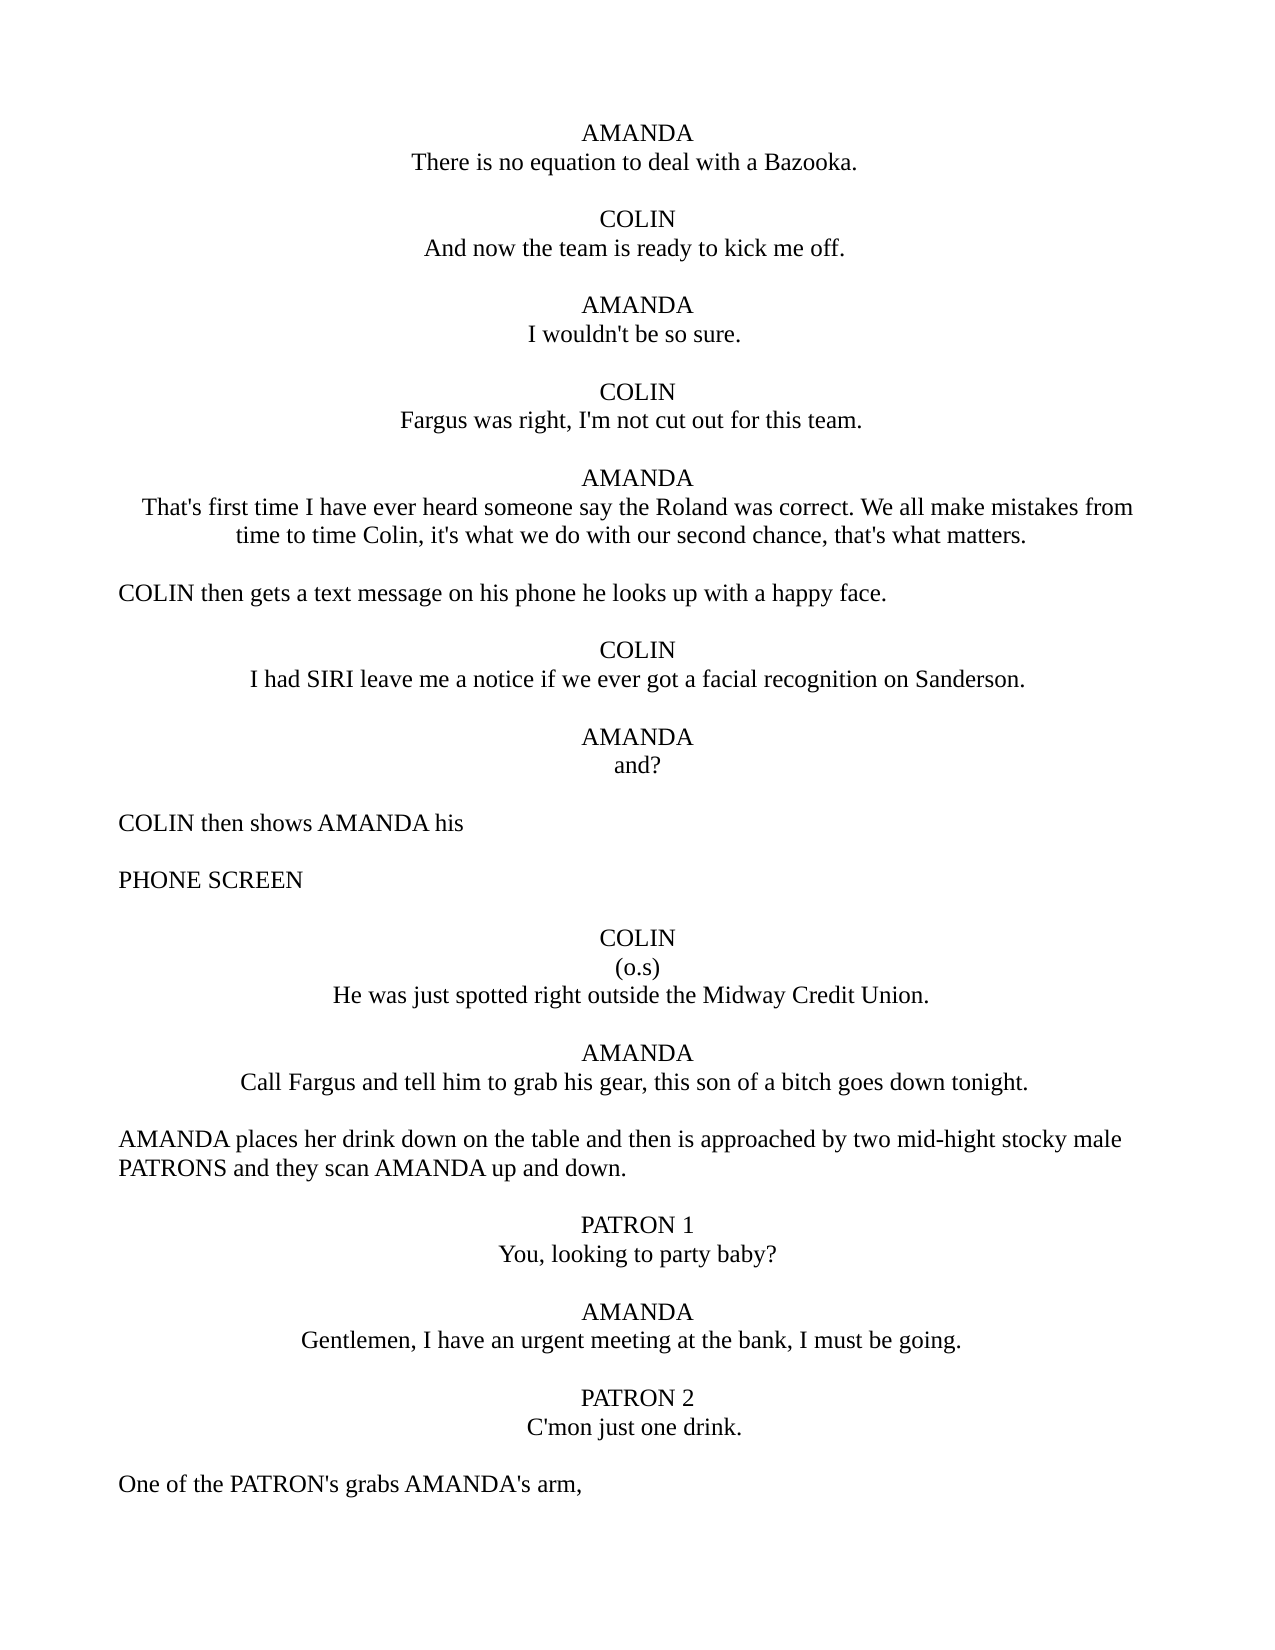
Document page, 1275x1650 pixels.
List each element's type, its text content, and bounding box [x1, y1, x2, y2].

text AMANDA [118, 118, 1157, 147]
text I had SIRI leave me a notice if we ever got a facial recognition on Sanderson. [118, 664, 1157, 693]
text I wouldn't be so sure. [118, 319, 1157, 348]
text COLIN then shows AMANDA his [118, 808, 1157, 837]
text That's first time I have ever heard someone say the Roland was correct. We all make mistakes from time to time Colin, it's what we do with our second chance, that's what matters. [118, 492, 1157, 549]
text COLIN [118, 923, 1157, 952]
text AMANDA [118, 1038, 1157, 1067]
text Gentlemen, I have an urgent meeting at the bank, I must be going. [118, 1326, 1157, 1354]
text One of the PATRON's grabs AMANDA's arm, [118, 1469, 1157, 1498]
text COLIN [118, 636, 1157, 664]
text AMANDA [118, 1297, 1157, 1326]
text (o.s) [118, 952, 1157, 981]
text Call Fargus and tell him to grab his gear, this son of a bitch goes down tonight. [118, 1067, 1157, 1096]
text C'mon just one drink. [118, 1412, 1157, 1441]
text COLIN [118, 204, 1157, 233]
text Fargus was right, I'm not cut out for this team. [118, 406, 1157, 434]
text AMANDA places her drink down on the table and then is approached by two mid-hight stocky male PATRONS and they scan AMANDA up and down. [118, 1124, 1157, 1182]
text COLIN then gets a text message on his phone he looks up with a happy face. [118, 578, 1157, 607]
text There is no equation to deal with a Bazooka. [118, 147, 1157, 176]
text AMANDA [118, 722, 1157, 751]
text AMANDA [118, 291, 1157, 319]
text And now the team is ready to kick me off. [118, 233, 1157, 262]
text COLIN [118, 377, 1157, 406]
text PATRON 1 [118, 1211, 1157, 1239]
text He was just spotted right outside the Midway Credit Union. [118, 981, 1157, 1009]
text PATRON 2 [118, 1383, 1157, 1412]
text AMANDA [118, 463, 1157, 492]
text and? [118, 751, 1157, 779]
text You, looking to party baby? [118, 1239, 1157, 1268]
text PHONE SCREEN [118, 866, 1157, 894]
